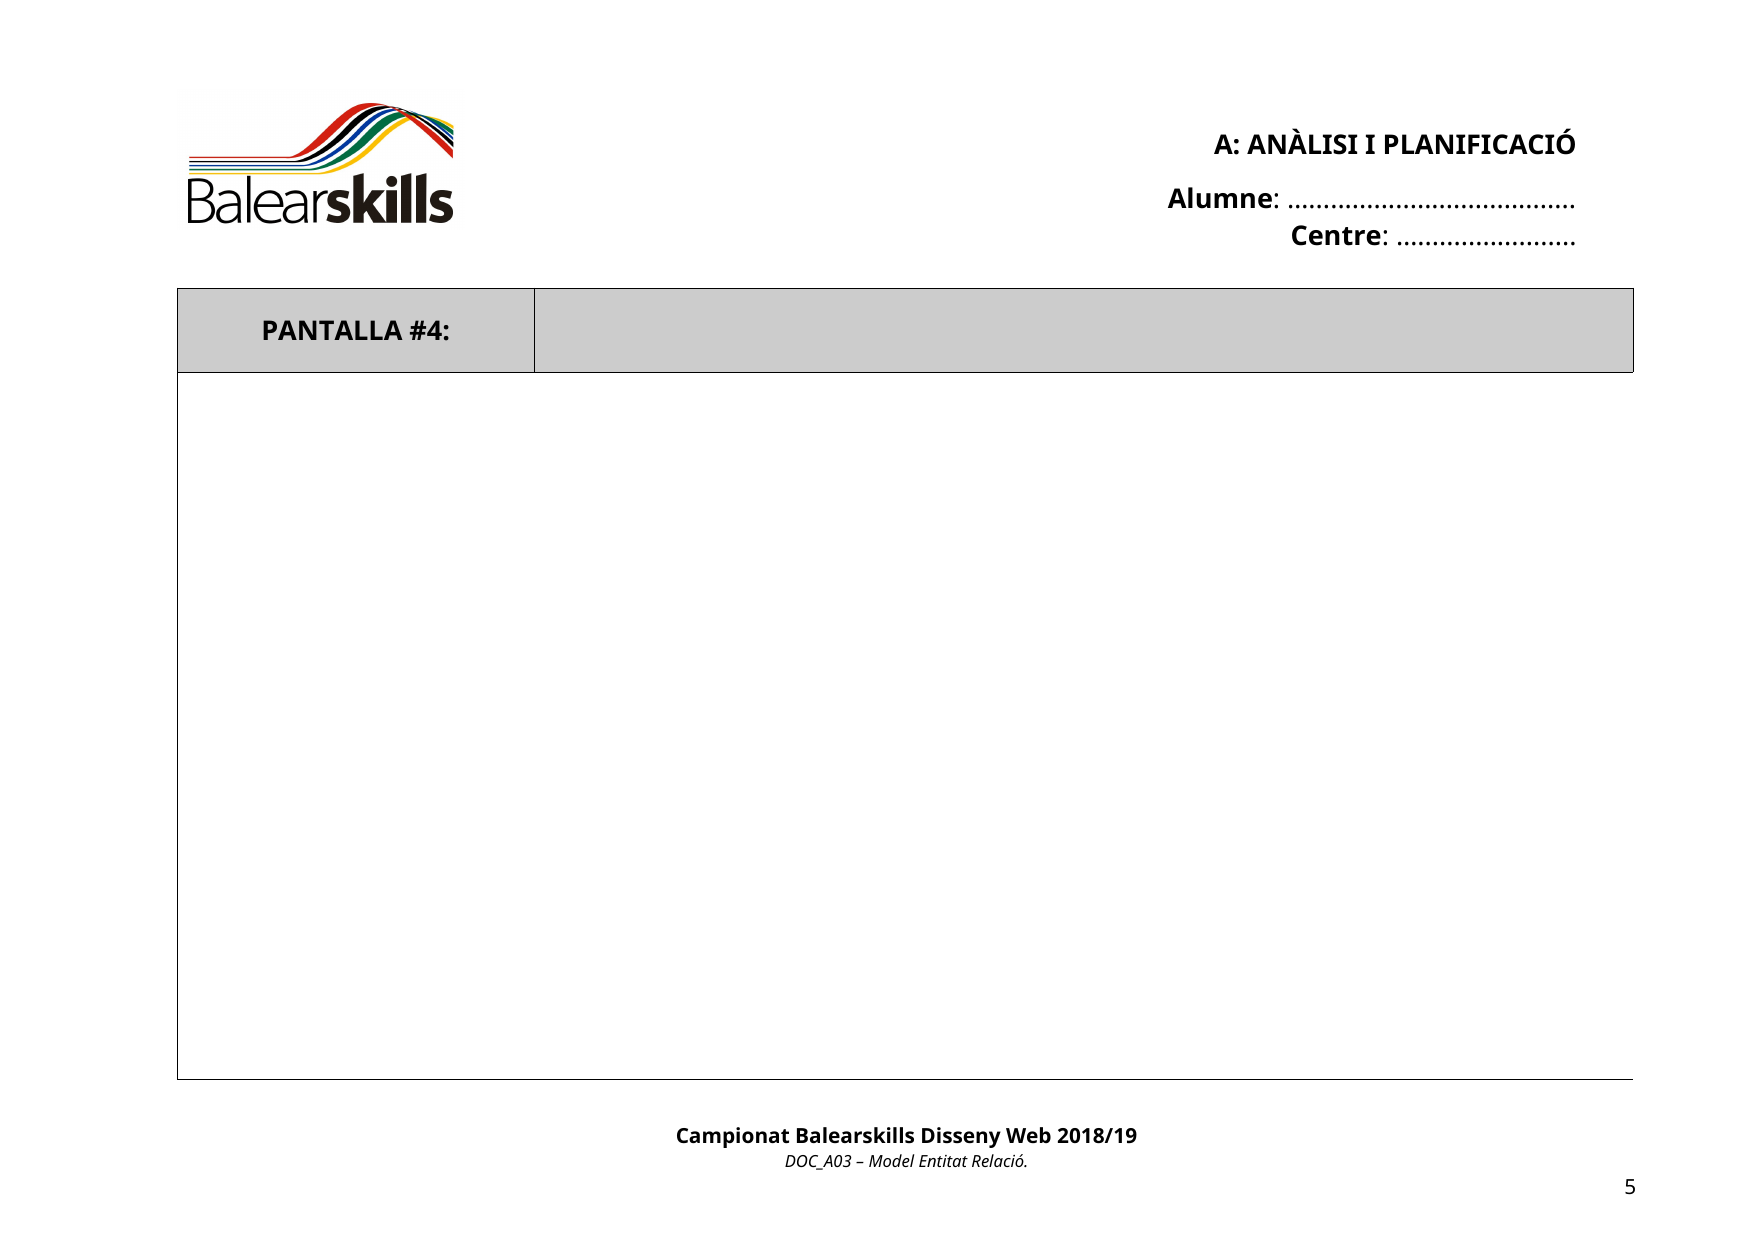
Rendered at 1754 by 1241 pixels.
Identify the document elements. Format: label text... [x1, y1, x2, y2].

table_header PANTALLA #4: [178, 289, 534, 372]
table_cell [178, 373, 1633, 1079]
picture [177, 89, 465, 230]
table_header [535, 289, 1633, 372]
